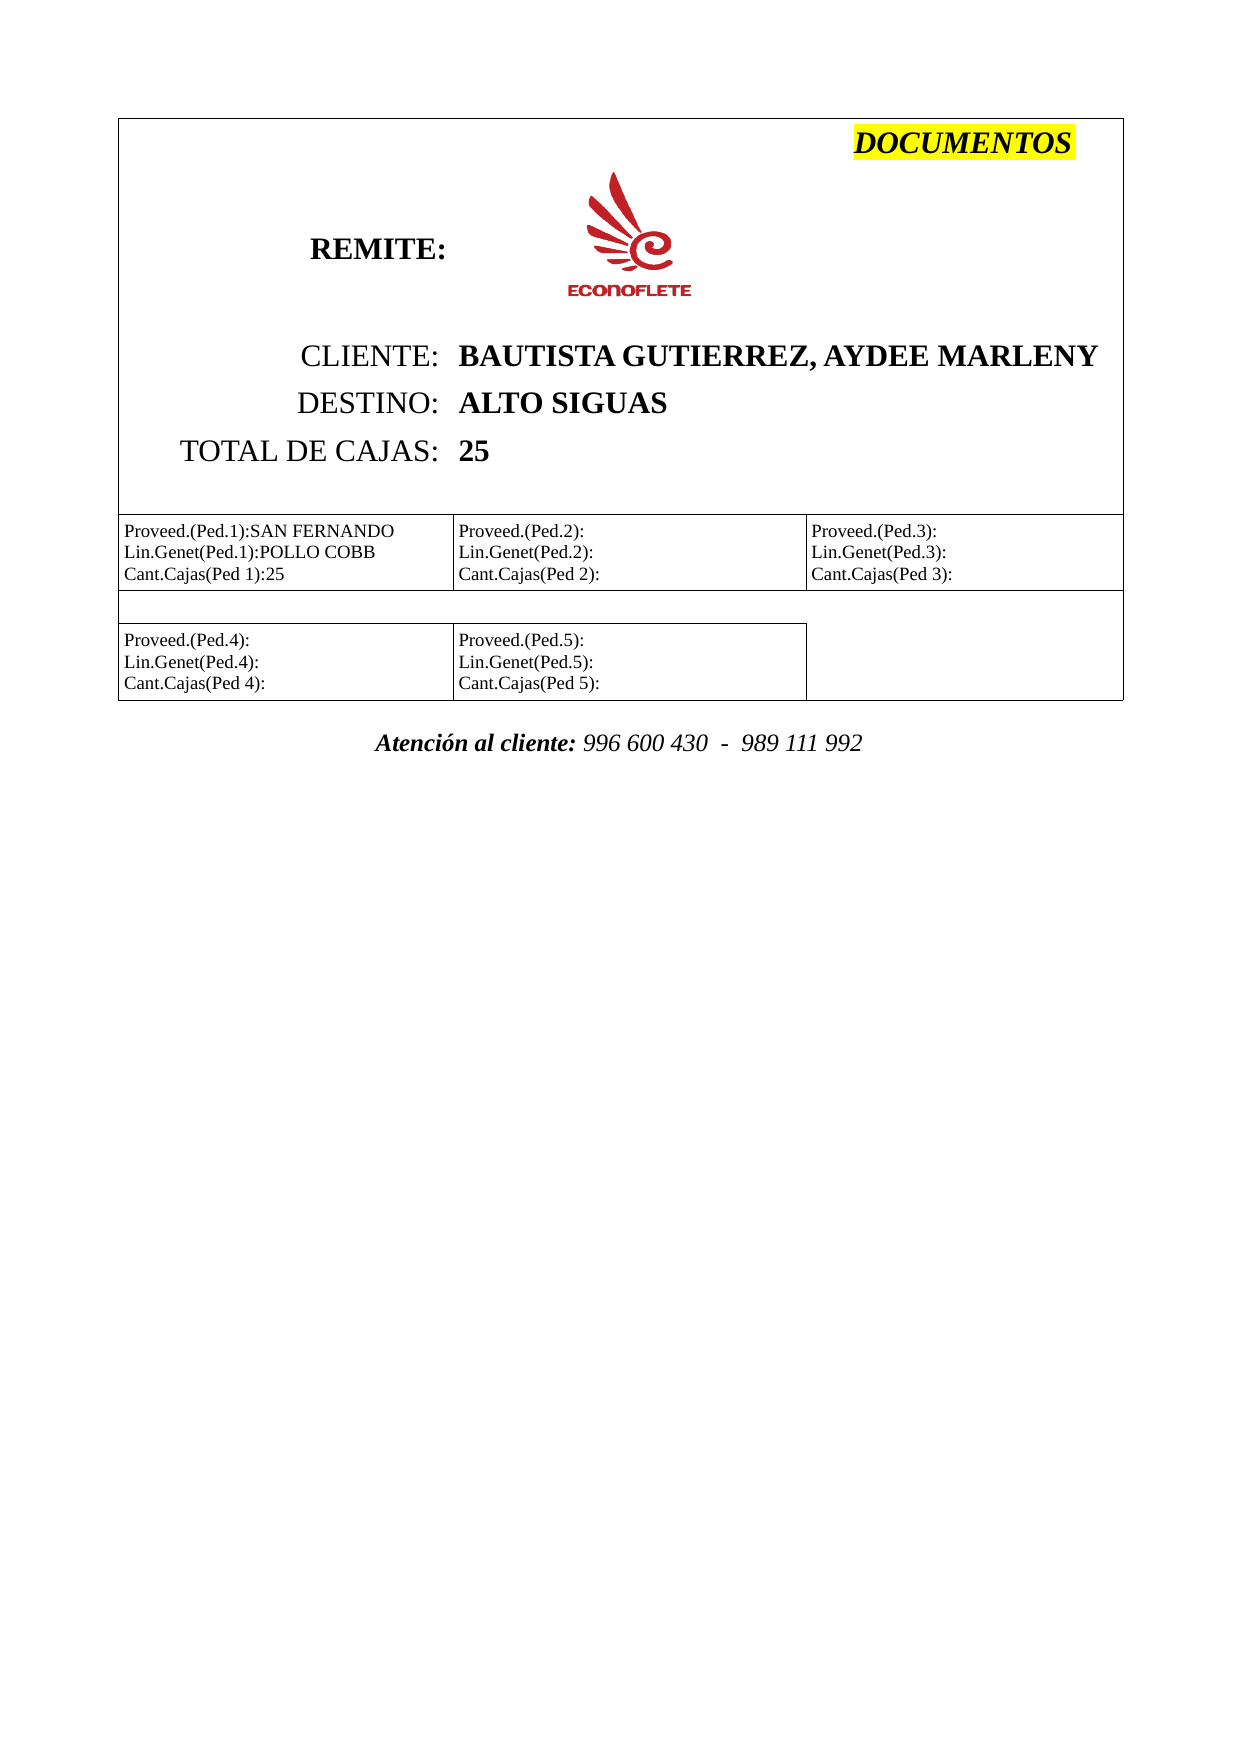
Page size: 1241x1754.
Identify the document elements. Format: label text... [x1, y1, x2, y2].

table_cell Proveed.(Ped.1):SAN FERNANDO Lin.Genet(Ped.1):POLLO COBB Cant.Cajas(Ped 1):25 [119, 515, 453, 590]
text Atención al cliente: 996 600 430 - 989 111 992 [118, 728, 1122, 757]
table_cell Proveed.(Ped.5): Lin.Genet(Ped.5): Cant.Cajas(Ped 5): [454, 624, 806, 699]
table_cell TOTAL DE CAJAS: [119, 426, 453, 474]
table_header [119, 119, 453, 166]
table_cell [806, 166, 1123, 332]
table_cell [453, 474, 806, 514]
table_cell Proveed.(Ped.2): Lin.Genet(Ped.2): Cant.Cajas(Ped 2): [454, 515, 806, 590]
table_cell BAUTISTA GUTIERREZ, AYDEE MARLENY [453, 332, 1123, 379]
table_cell DESTINO: [119, 379, 453, 426]
table_cell [453, 591, 806, 623]
table_cell Proveed.(Ped.3): Lin.Genet(Ped.3): Cant.Cajas(Ped 3): [807, 515, 1123, 590]
table_cell [806, 379, 1123, 426]
table_cell [119, 591, 453, 623]
table_cell [806, 474, 1123, 514]
table_cell Proveed.(Ped.4): Lin.Genet(Ped.4): Cant.Cajas(Ped 4): [119, 624, 453, 699]
picture [552, 171, 707, 297]
table_cell [806, 591, 1123, 623]
table_header DOCUMENTOS [806, 119, 1123, 166]
table_cell [119, 474, 453, 514]
table_cell 25 [453, 426, 1123, 474]
table_cell ALTO SIGUAS [453, 379, 806, 426]
table_cell CLIENTE: [119, 332, 453, 379]
table_cell [453, 166, 806, 332]
table_header [453, 119, 806, 166]
table_cell REMITE: [119, 166, 453, 332]
table_cell [807, 623, 1123, 699]
